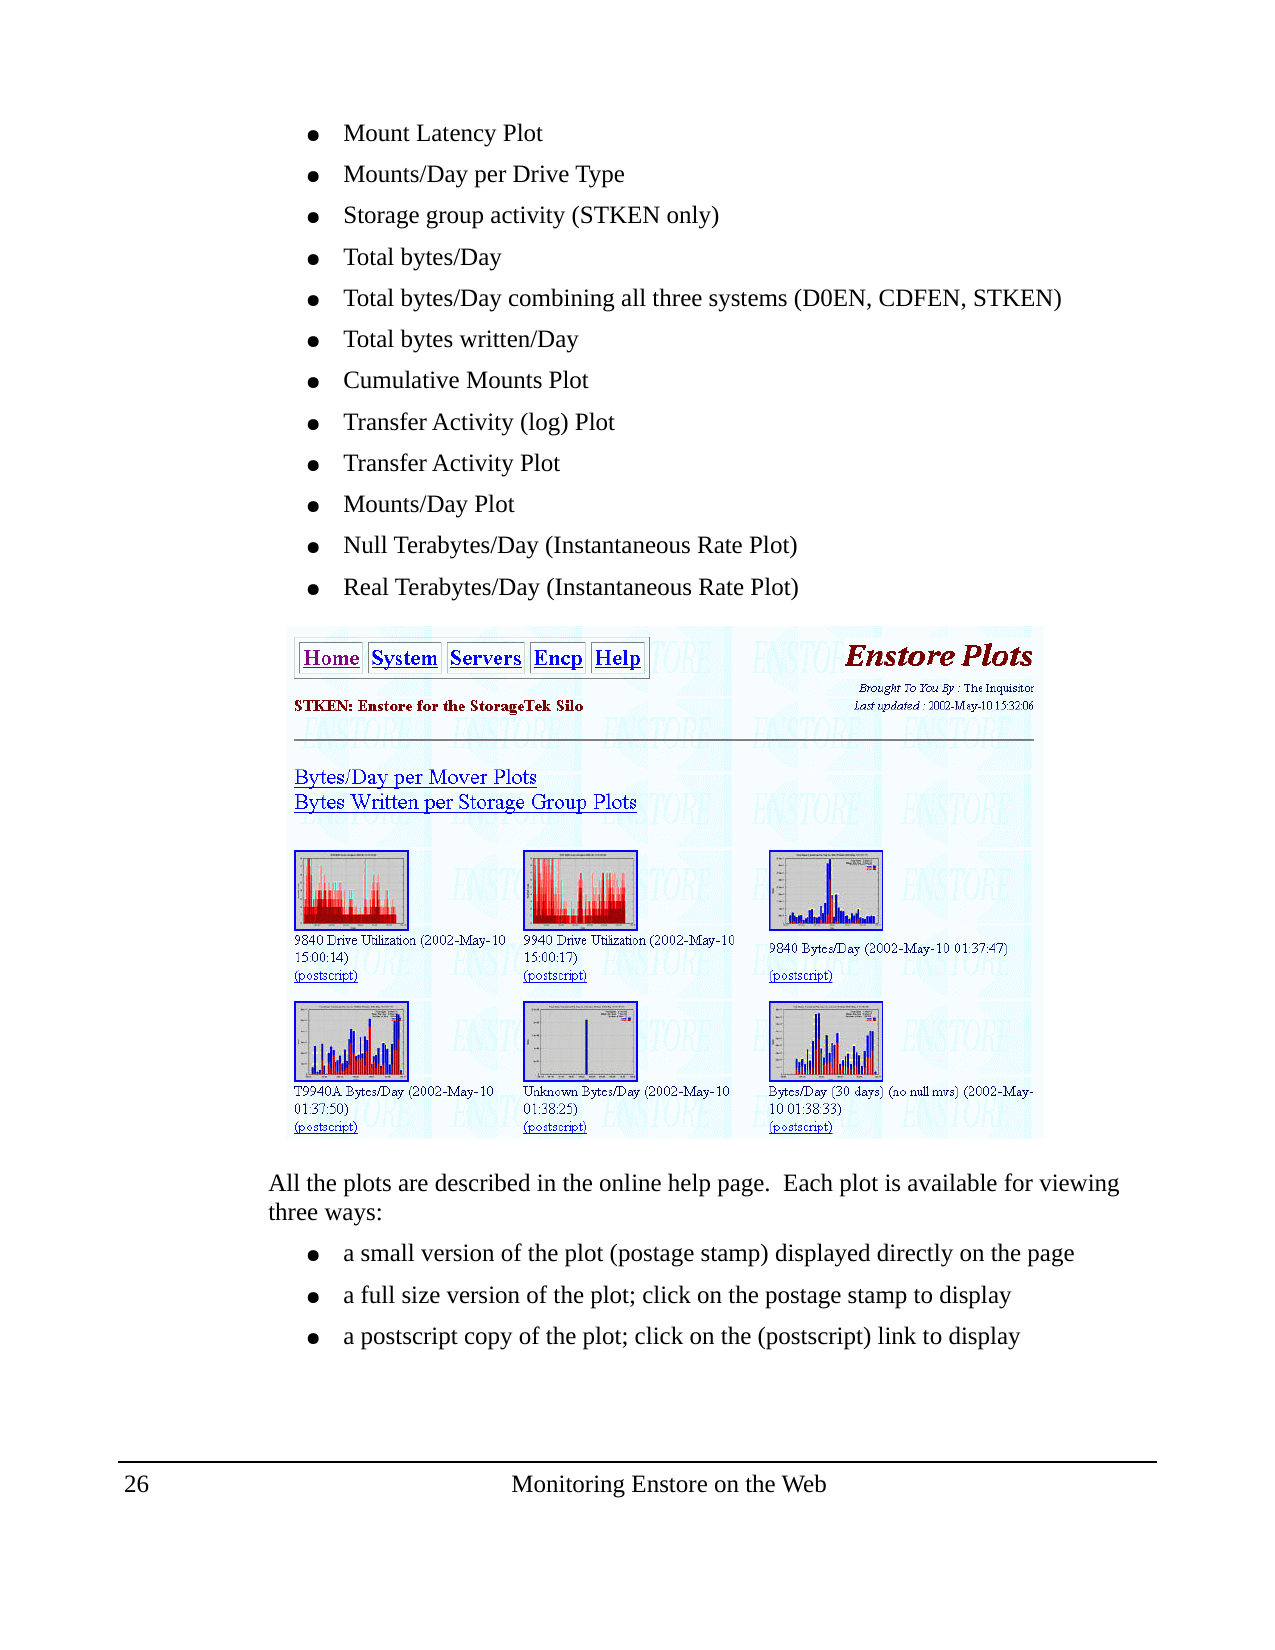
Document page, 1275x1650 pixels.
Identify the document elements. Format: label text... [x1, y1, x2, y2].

list Total bytes/Day combining all three systems (D0EN, CDFEN, STKEN) [306, 283, 1157, 312]
text All the plots are described in the online help page. Each plot is available for viewing three ways: [268, 1168, 1157, 1226]
list a postscript copy of the plot; click on the (postscript) link to display [306, 1321, 1157, 1350]
list Storage group activity (STKEN only) [306, 201, 1157, 229]
text plots.giv 162 [268, 613, 1157, 1156]
list a small version of the plot (postage stamp) displayed directly on the page [306, 1238, 1157, 1267]
list Null Terabytes/Day (Instantaneous Rate Plot) [306, 531, 1157, 559]
list Transfer Activity Plot [306, 448, 1157, 477]
list Real Terabytes/Day (Instantaneous Rate Plot) [306, 572, 1157, 601]
list Mounts/Day per Drive Type [306, 159, 1157, 188]
list Mounts/Day Plot [306, 489, 1157, 518]
list Total bytes written/Day [306, 324, 1157, 353]
list Mount Latency Plot [306, 118, 1157, 147]
list Total bytes/Day [306, 242, 1157, 271]
list Transfer Activity (log) Plot [306, 407, 1157, 436]
list Cumulative Mounts Plot [306, 366, 1157, 394]
list a full size version of the plot; click on the postage stamp to display [306, 1280, 1157, 1308]
